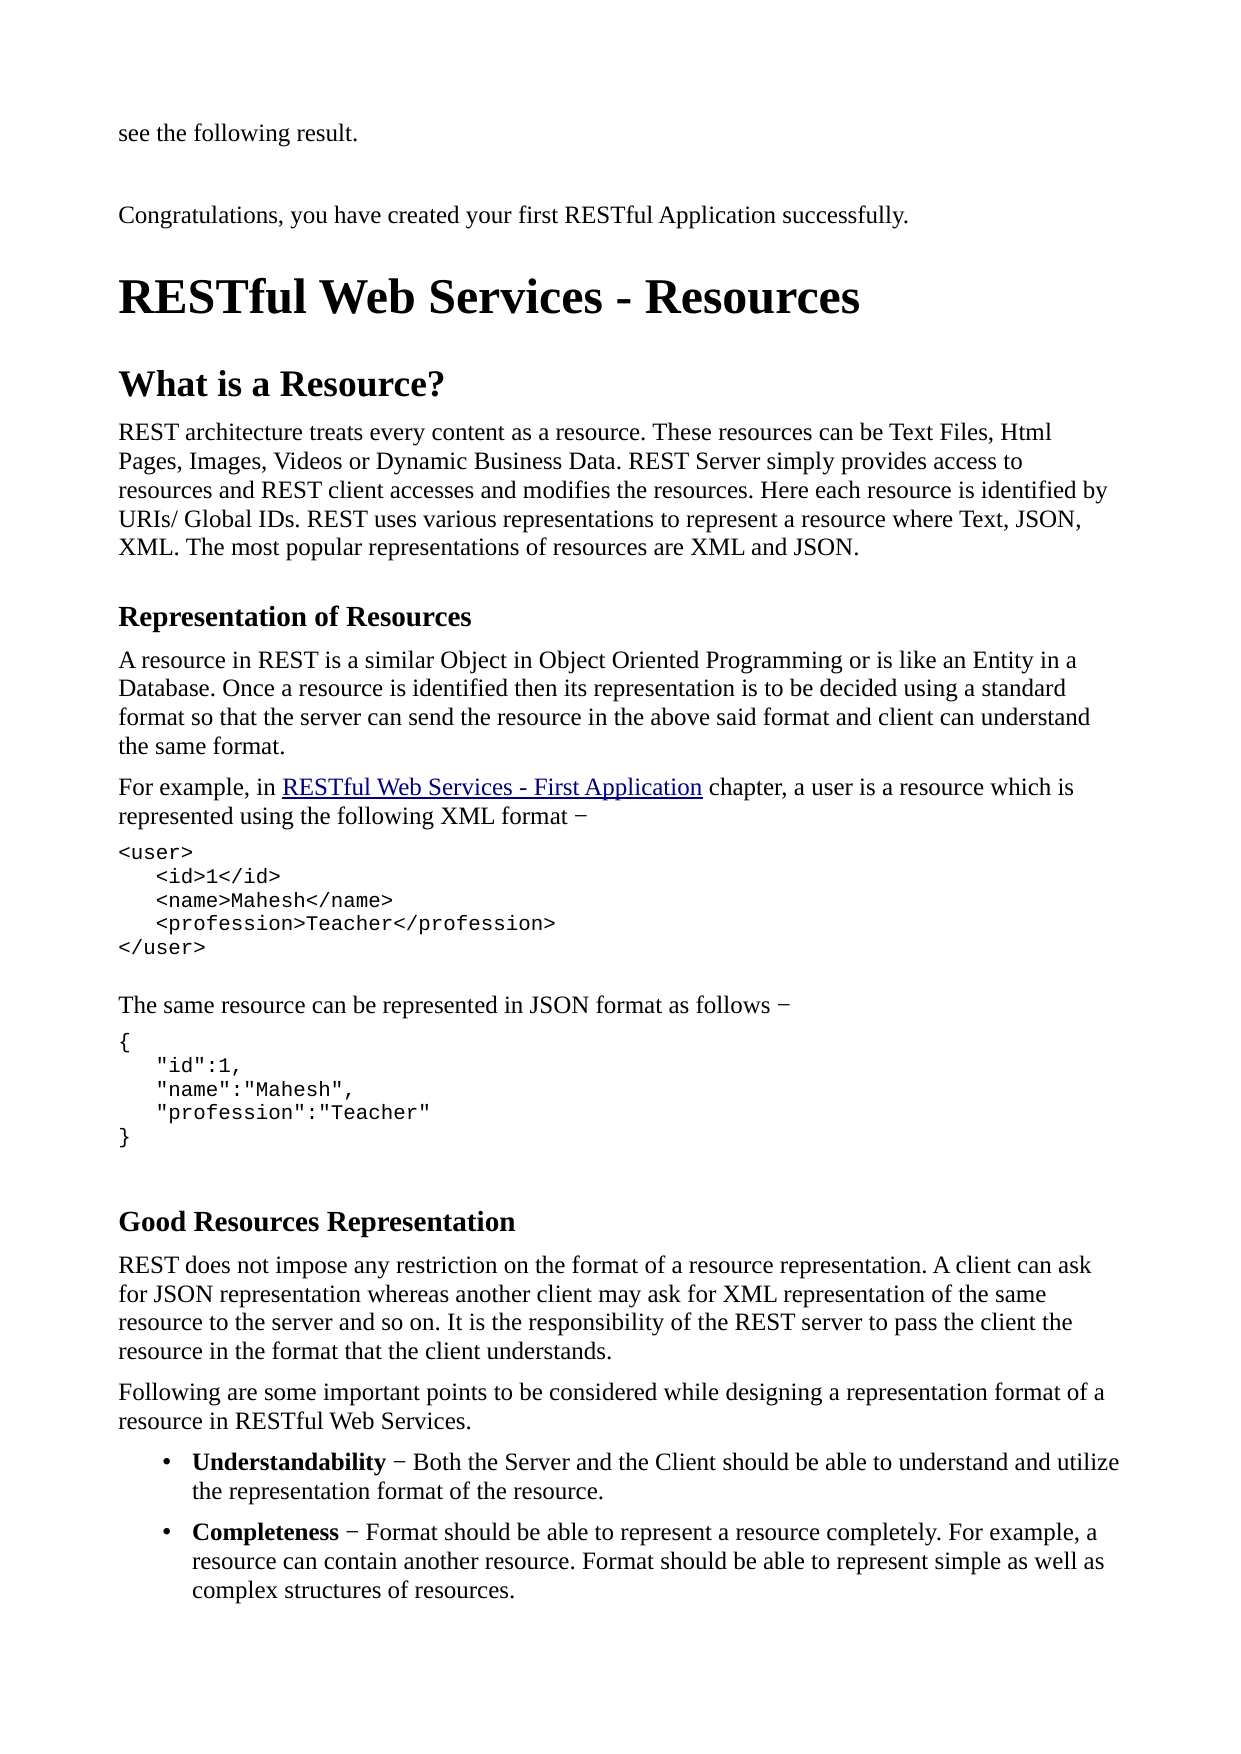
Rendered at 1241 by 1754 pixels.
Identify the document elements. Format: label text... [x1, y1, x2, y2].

text } [118, 1126, 1122, 1149]
text { [118, 1031, 1122, 1055]
text "id":1, [118, 1055, 1122, 1078]
text <name>Mahesh</name> [118, 889, 1122, 913]
text Following are some important points to be considered while designing a representation format of a resource in RESTful Web Services. [118, 1377, 1122, 1435]
subtitle What is a Resource? [118, 362, 1122, 405]
subtitle RESTful Web Services - Resources [118, 267, 1122, 324]
text </user> [118, 937, 1122, 961]
text <profession>Teacher</profession> [118, 913, 1122, 937]
list Understandability − Both the Server and the Client should be able to understand and utilize the representation format of the resource. [162, 1447, 1122, 1505]
text "profession":"Teacher" [118, 1102, 1122, 1126]
list Completeness − Format should be able to represent a resource completely. For example, a resource can contain another resource. Format should be able to represent simple as well as complex structures of resources. [162, 1517, 1122, 1604]
text Congratulations, you have created your first RESTful Application successfully. [118, 201, 1122, 229]
text For example, in RESTful Web Services - First Application chapter, a user is a resource which is represented using the following XML format − [118, 772, 1122, 830]
text REST architecture treats every content as a resource. These resources can be Text Files, Html Pages, Images, Videos or Dynamic Business Data. REST Server simply provides access to resources and REST client accesses and modifies the resources. Here each resource is identified by URIs/ Global IDs. REST uses various representations to represent a resource where Text, JSON, XML. The most popular representations of resources are XML and JSON. [118, 417, 1122, 561]
subtitle Representation of Resources [118, 599, 1122, 632]
text see the following result. [118, 118, 1122, 147]
text A resource in REST is a similar Object in Object Oriented Programming or is like an Entity in a Database. Once a resource is identified then its representation is to be decided using a standard format so that the server can send the resource in the above said format and client can understand the same format. [118, 645, 1122, 760]
text The same resource can be represented in JSON format as follows − [118, 990, 1122, 1019]
text <id>1</id> [118, 866, 1122, 889]
text "name":"Mahesh", [118, 1078, 1122, 1102]
subtitle Good Resources Representation [118, 1204, 1122, 1237]
text <user> [118, 842, 1122, 866]
text REST does not impose any restriction on the format of a resource representation. A client can ask for JSON representation whereas another client may ask for XML representation of the same resource to the server and so on. It is the responsibility of the REST server to pass the client the resource in the format that the client understands. [118, 1250, 1122, 1365]
